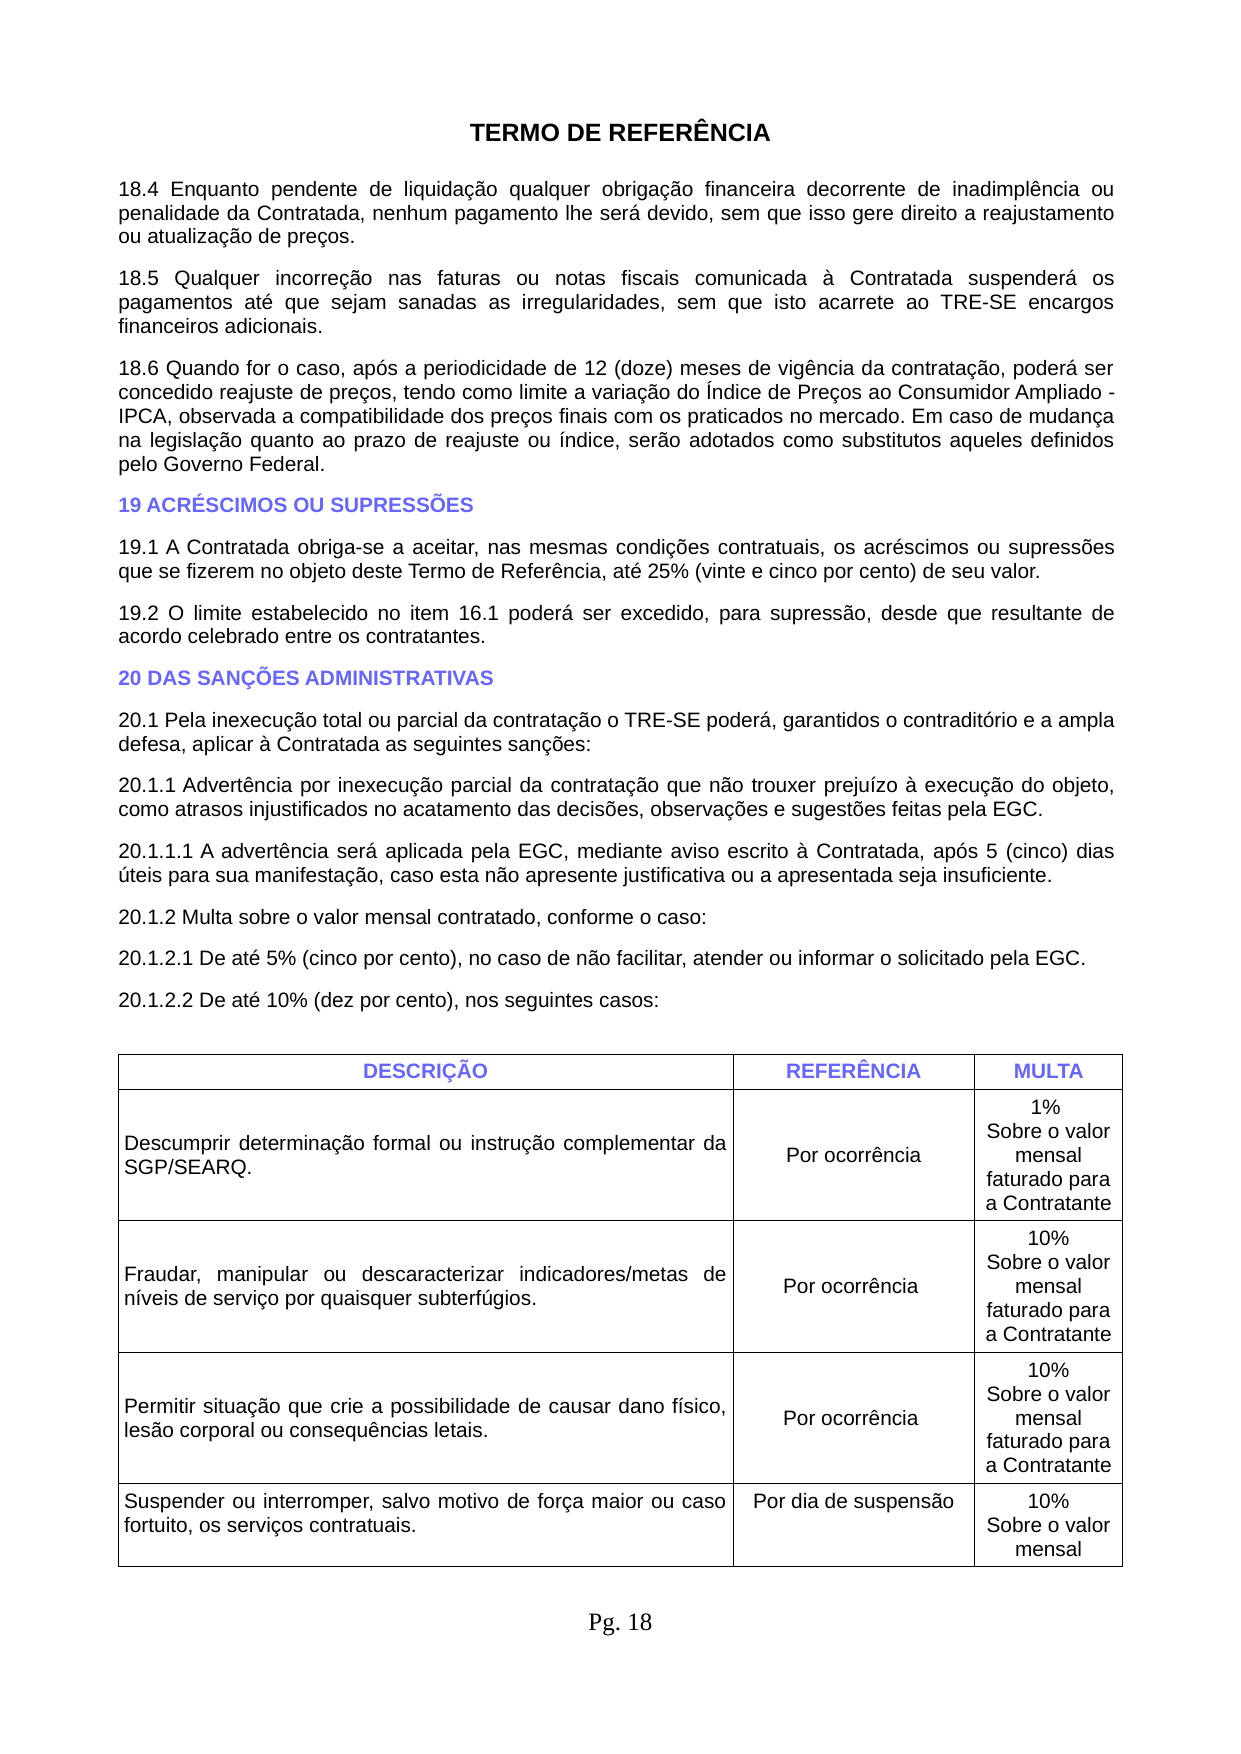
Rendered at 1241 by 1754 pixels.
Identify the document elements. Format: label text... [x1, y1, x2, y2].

text 20.1.2.2 De até 10% (dez por cento), nos seguintes casos: [118, 988, 1116, 1012]
text 19 ACRÉSCIMOS OU SUPRESSÕES [118, 493, 1116, 517]
text 19.1 A Contratada obriga-se a aceitar, nas mesmas condições contratuais, os acréscimos ou supressões que se fizerem no objeto deste Termo de Referência, até 25% (vinte e cinco por cento) de seu valor. [118, 535, 1116, 583]
table_cell Suspender ou interromper, salvo motivo de força maior ou caso fortuito, os serviços contratuais. [119, 1484, 733, 1566]
table_cell Permitir situação que crie a possibilidade de causar dano físico, lesão corporal ou consequências letais. [119, 1353, 733, 1483]
table_cell 1% Sobre o valor mensal faturado para a Contratante [975, 1090, 1122, 1220]
table_cell 10% Sobre o valor mensal [975, 1484, 1122, 1566]
text 20 DAS SANÇÕES ADMINISTRATIVAS [118, 666, 1116, 690]
text 20.1.1.1 A advertência será aplicada pela EGC, mediante aviso escrito à Contratada, após 5 (cinco) dias úteis para sua manifestação, caso esta não apresente justificativa ou a apresentada seja insuficiente. [118, 839, 1116, 887]
table_header DESCRIÇÃO [119, 1055, 733, 1089]
text 18.6 Quando for o caso, após a periodicidade de 12 (doze) meses de vigência da contratação, poderá ser concedido reajuste de preços, tendo como limite a variação do Índice de Preços ao Consumidor Ampliado - IPCA, observada a compatibilidade dos preços finais com os praticados no mercado. Em caso de mudança na legislação quanto ao prazo de reajuste ou índice, serão adotados como substitutos aqueles definidos pelo Governo Federal. [118, 356, 1116, 475]
text 18.4 Enquanto pendente de liquidação qualquer obrigação financeira decorrente de inadimplência ou penalidade da Contratada, nenhum pagamento lhe será devido, sem que isso gere direito a reajustamento ou atualização de preços. [118, 176, 1116, 248]
text 20.1.2.1 De até 5% (cinco por cento), no caso de não facilitar, atender ou informar o solicitado pela EGC. [118, 946, 1116, 970]
table_cell Descumprir determinação formal ou instrução complementar da SGP/SEARQ. [119, 1090, 733, 1220]
text 19.2 O limite estabelecido no item 16.1 poderá ser excedido, para supressão, desde que resultante de acordo celebrado entre os contratantes. [118, 600, 1116, 648]
table_header REFERÊNCIA [734, 1055, 974, 1089]
text 20.1.1 Advertência por inexecução parcial da contratação que não trouxer prejuízo à execução do objeto, como atrasos injustificados no acatamento das decisões, observações e sugestões feitas pela EGC. [118, 773, 1116, 821]
text 20.1 Pela inexecução total ou parcial da contratação o TRE-SE poderá, garantidos o contraditório e a ampla defesa, aplicar à Contratada as seguintes sanções: [118, 708, 1116, 756]
table_header MULTA [975, 1055, 1122, 1089]
text 20.1.2 Multa sobre o valor mensal contratado, conforme o caso: [118, 904, 1116, 928]
table_cell Fraudar, manipular ou descaracterizar indicadores/metas de níveis de serviço por quaisquer subterfúgios. [119, 1221, 733, 1352]
table_cell 10% Sobre o valor mensal faturado para a Contratante [975, 1221, 1122, 1352]
table_cell Por ocorrência [734, 1353, 974, 1483]
table_cell Por dia de suspensão [734, 1484, 974, 1566]
table_cell Por ocorrência [734, 1090, 974, 1220]
text 18.5 Qualquer incorreção nas faturas ou notas fiscais comunicada à Contratada suspenderá os pagamentos até que sejam sanadas as irregularidades, sem que isto acarrete ao TRE-SE encargos financeiros adicionais. [118, 266, 1116, 338]
table_cell Por ocorrência [734, 1221, 974, 1352]
table_cell 10% Sobre o valor mensal faturado para a Contratante [975, 1353, 1122, 1483]
